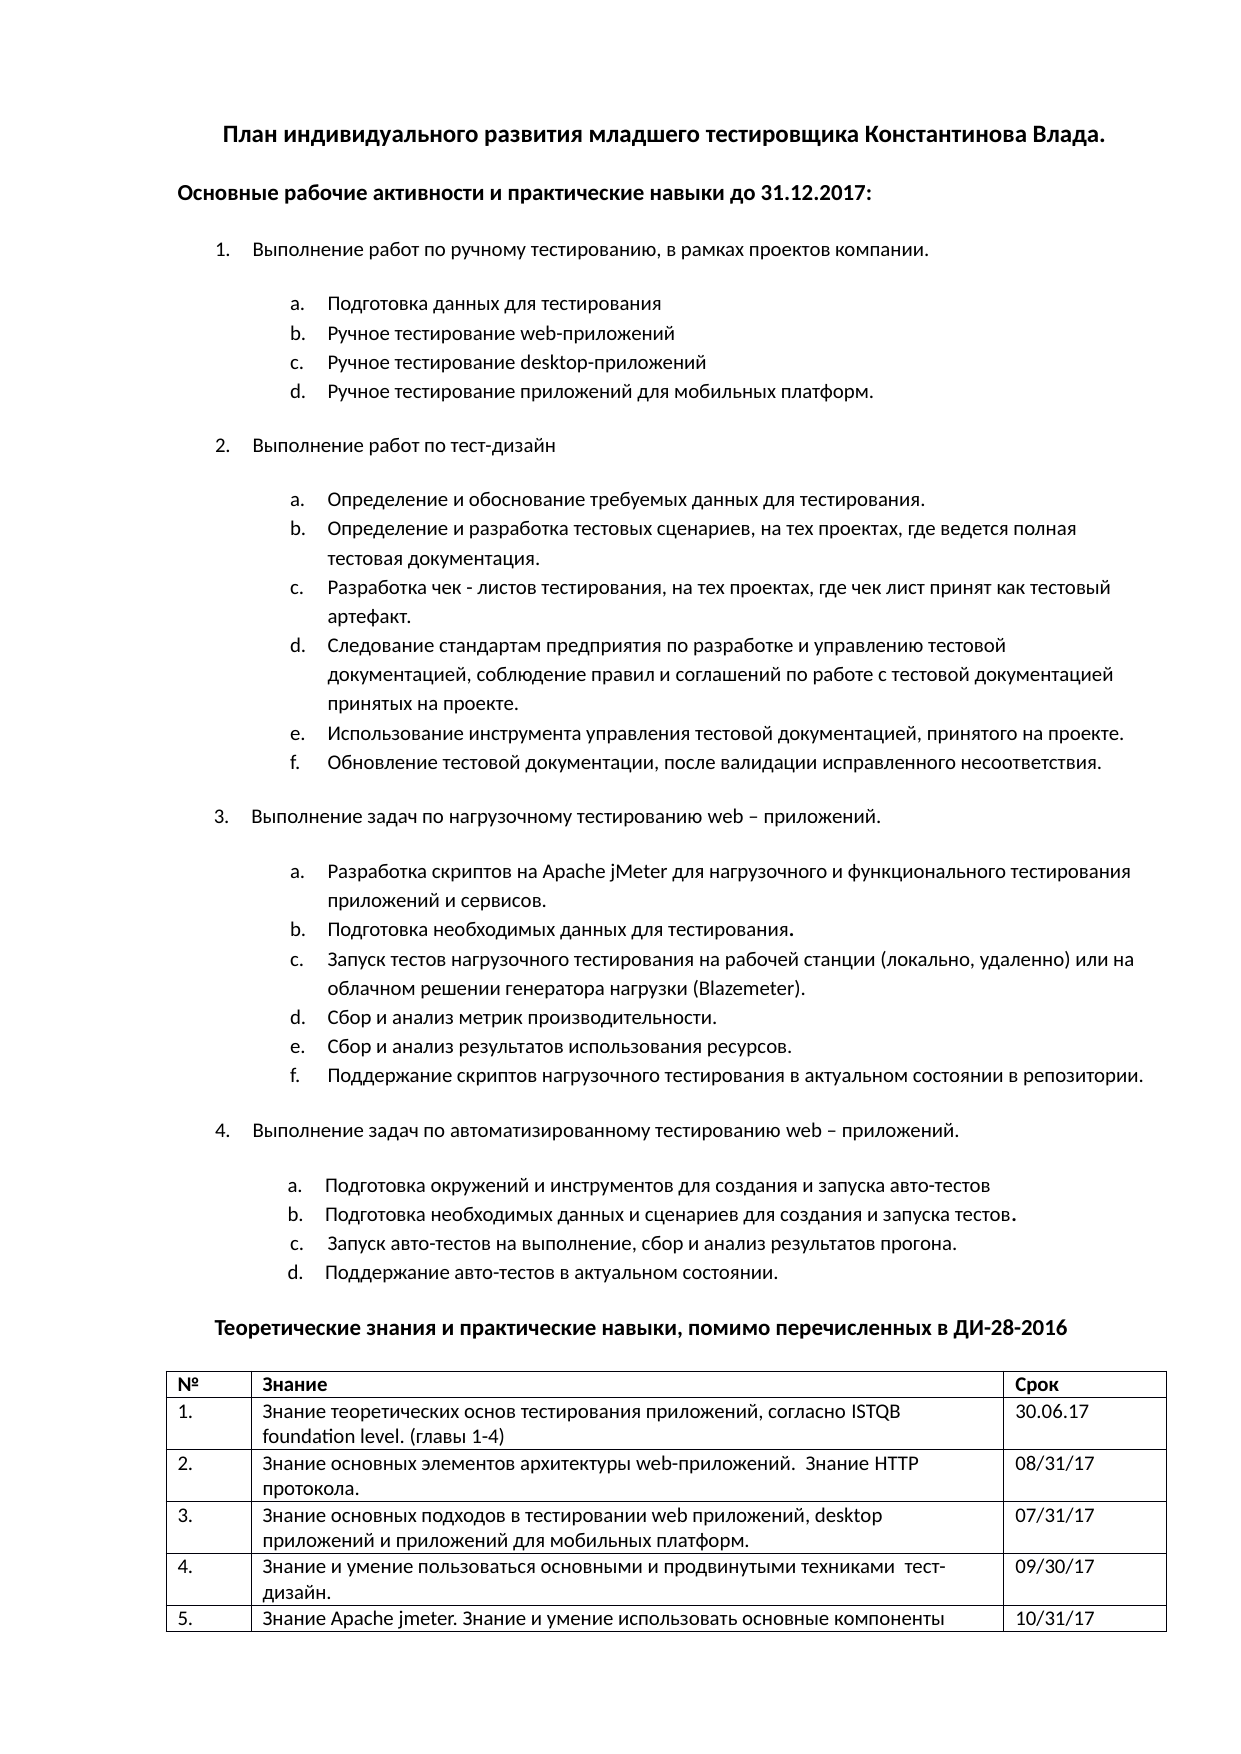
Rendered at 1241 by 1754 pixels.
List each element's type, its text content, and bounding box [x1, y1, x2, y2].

list Подготовка данных для тестирования [290, 291, 1152, 316]
list Определение и разработка тестовых сценариев, на тех проектах, где ведется полная тестовая документация. [290, 516, 1152, 570]
list Обновление тестовой документации, после валидации исправленного несоответствия. [290, 749, 1152, 774]
table_cell 1. [167, 1398, 251, 1449]
text Основные рабочие активности и практические навыки до 31.12.2017: [177, 178, 1152, 206]
list Сбор и анализ метрик производительности. [290, 1004, 1152, 1029]
list Сбор и анализ результатов использования ресурсов. [290, 1033, 1152, 1059]
table_cell Знание основных элементов архитектуры web-приложений. Знание HTTP протокола. [252, 1450, 1003, 1501]
table_cell Знание и умение пользоваться основными и продвинутыми техниками тест-дизайн. [252, 1554, 1003, 1604]
list Запуск тестов нагрузочного тестирования на рабочей станции (локально, удаленно) или на облачном решении генератора нагрузки (Blazemeter). [290, 946, 1152, 1000]
table_cell 4. [167, 1554, 251, 1604]
table_cell Знание теоретических основ тестирования приложений, согласно ISTQB foundation level. (главы 1-4) [252, 1398, 1003, 1449]
table_header № [167, 1372, 251, 1397]
table_cell 31.08.17 [1004, 1450, 1166, 1501]
list Поддержание авто-тестов в актуальном состоянии. [287, 1259, 1152, 1285]
list Подготовка необходимых данных для тестирования. [290, 917, 1152, 942]
table_cell 31.07.17 [1004, 1502, 1166, 1553]
table_cell Знание Apache jmeter. Знание и умение использовать основные компоненты [252, 1606, 1003, 1631]
text Теоретические знания и практические навыки, помимо перечисленных в ДИ-28-2016 [214, 1313, 1152, 1341]
list Ручное тестирование web-приложений [290, 320, 1152, 345]
list Ручное тестирование приложений для мобильных платформ. [290, 378, 1152, 403]
list Использование инструмента управления тестовой документацией, принятого на проекте. [290, 720, 1152, 745]
list Разработка чек - листов тестирования, на тех проектах, где чек лист принят как тестовый артефакт. [290, 574, 1152, 628]
list Запуск авто-тестов на выполнение, сбор и анализ результатов прогона. [290, 1230, 1152, 1256]
table_cell 3. [167, 1502, 251, 1553]
table_header Знание [252, 1372, 1003, 1397]
table_header Срок [1004, 1372, 1166, 1397]
list Выполнение задач по нагрузочному тестированию web – приложений. [213, 803, 1152, 829]
table_cell 30.09.17 [1004, 1554, 1166, 1604]
list Следование стандартам предприятия по разработке и управлению тестовой документацией, соблюдение правил и соглашений по работе с тестовой документацией принятых на проекте. [290, 632, 1152, 716]
list Выполнение работ по ручному тестированию, в рамках проектов компании. [215, 236, 1152, 261]
list Поддержание скриптов нагрузочного тестирования в актуальном состоянии в репозитории. [290, 1062, 1152, 1088]
list Определение и обоснование требуемых данных для тестирования. [290, 486, 1152, 512]
table_cell 5. [167, 1606, 251, 1631]
list Выполнение задач по автоматизированному тестированию web – приложений. [215, 1117, 1152, 1142]
list Разработка скриптов на Apache jMeter для нагрузочного и функционального тестирования приложений и сервисов. [290, 858, 1152, 913]
list Подготовка необходимых данных и сценариев для создания и запуска тестов. [287, 1201, 1152, 1226]
table_cell Знание основных подходов в тестировании web приложений, desktop приложений и приложений для мобильных платформ. [252, 1502, 1003, 1553]
table_cell 2. [167, 1450, 251, 1501]
list Подготовка окружений и инструментов для создания и запуска авто-тестов [287, 1172, 1152, 1197]
table_cell 30.06.17 [1004, 1398, 1166, 1449]
list Ручное тестирование desktop-приложений [290, 349, 1152, 374]
table_cell 31.10.17 [1004, 1606, 1166, 1631]
text План индивидуального развития младшего тестировщика Константинова Влада. [177, 118, 1152, 149]
list Выполнение работ по тест-дизайн [215, 432, 1152, 458]
